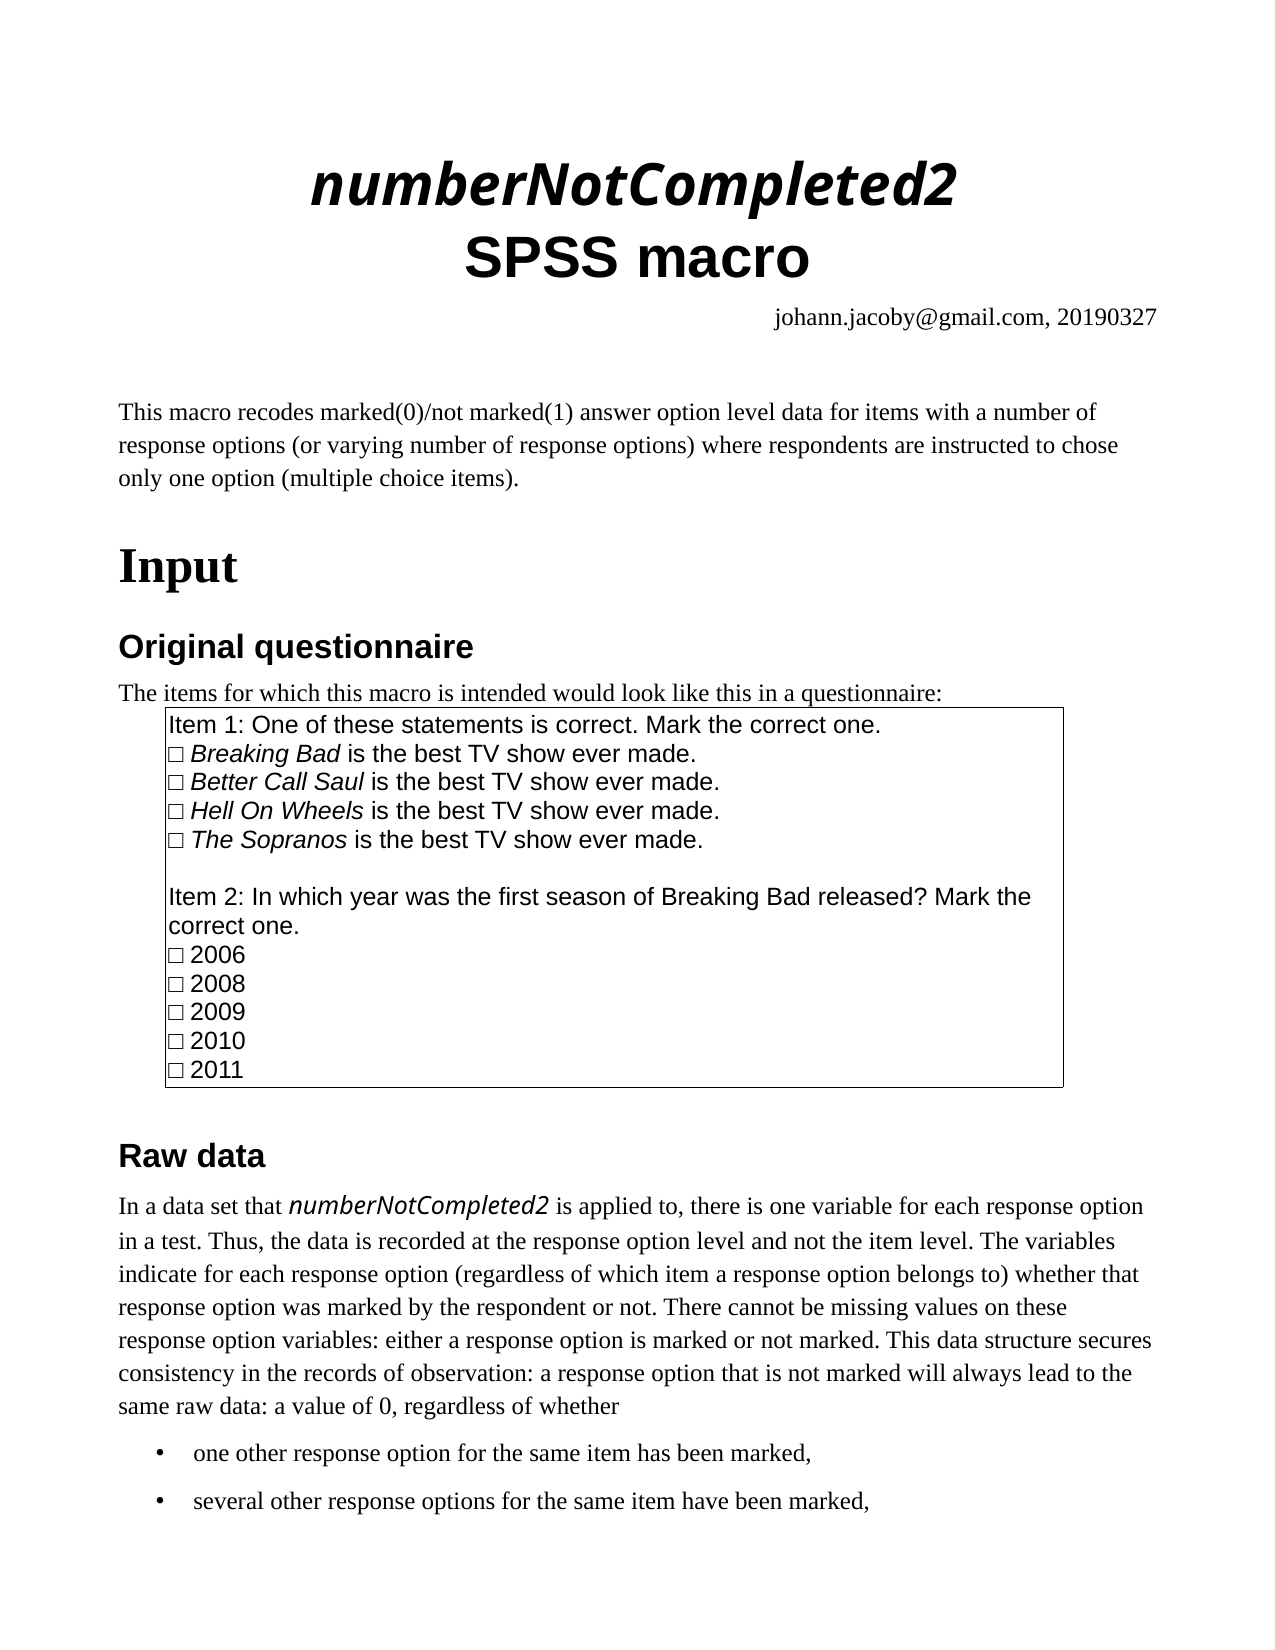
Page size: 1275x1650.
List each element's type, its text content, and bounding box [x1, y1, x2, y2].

text □ Hell On Wheels is the best TV show ever made. [166, 793, 1063, 822]
text □ 2008 [166, 966, 1063, 994]
text □ 2010 [166, 1023, 1063, 1052]
subtitle Input [118, 536, 1157, 593]
text □ 2011 [166, 1052, 1063, 1087]
list one other response option for the same item has been marked, [156, 1438, 1157, 1467]
list several other response options for the same item have been marked, [156, 1486, 1157, 1515]
text johann.jacoby@gmail.com, 20190327 [118, 302, 1157, 331]
text In a data set that numberNotCompleted2 is applied to, there is one variable for each response option in a test. Thus, the data is recorded at the response option level and not the item level. The variables indicate for each response option (regardless of which item a response option belongs to) whether that response option was marked by the respondent or not. There cannot be missing values on these response option variables: either a response option is marked or not marked. This data structure secures consistency in the records of observation: a response option that is not marked will always lead to the same raw data: a value of 0, regardless of whether [118, 1187, 1157, 1420]
text □ 2009 [166, 994, 1063, 1023]
text □ The Sopranos is the best TV show ever made. [166, 822, 1063, 854]
subtitle Original questionnaire [118, 627, 1157, 666]
text Item 2: In which year was the first season of Breaking Bad released? Mark the correct one. [166, 879, 1063, 937]
title numberNotCompleted2 SPSS macro [118, 143, 1157, 290]
text □ Breaking Bad is the best TV show ever made. [166, 736, 1063, 764]
text Item 1: One of these statements is correct. Mark the correct one. [166, 708, 1063, 736]
text □ 2006 [166, 937, 1063, 966]
text □ Better Call Saul is the best TV show ever made. [166, 764, 1063, 793]
text This macro recodes marked(0)/not marked(1) answer option level data for items with a number of response options (or varying number of response options) where respondents are instructed to chose only one option (multiple choice items). [118, 397, 1157, 492]
text The items for which this macro is intended would look like this in a questionnaire: [118, 678, 1157, 707]
subtitle Raw data [118, 1136, 1157, 1175]
